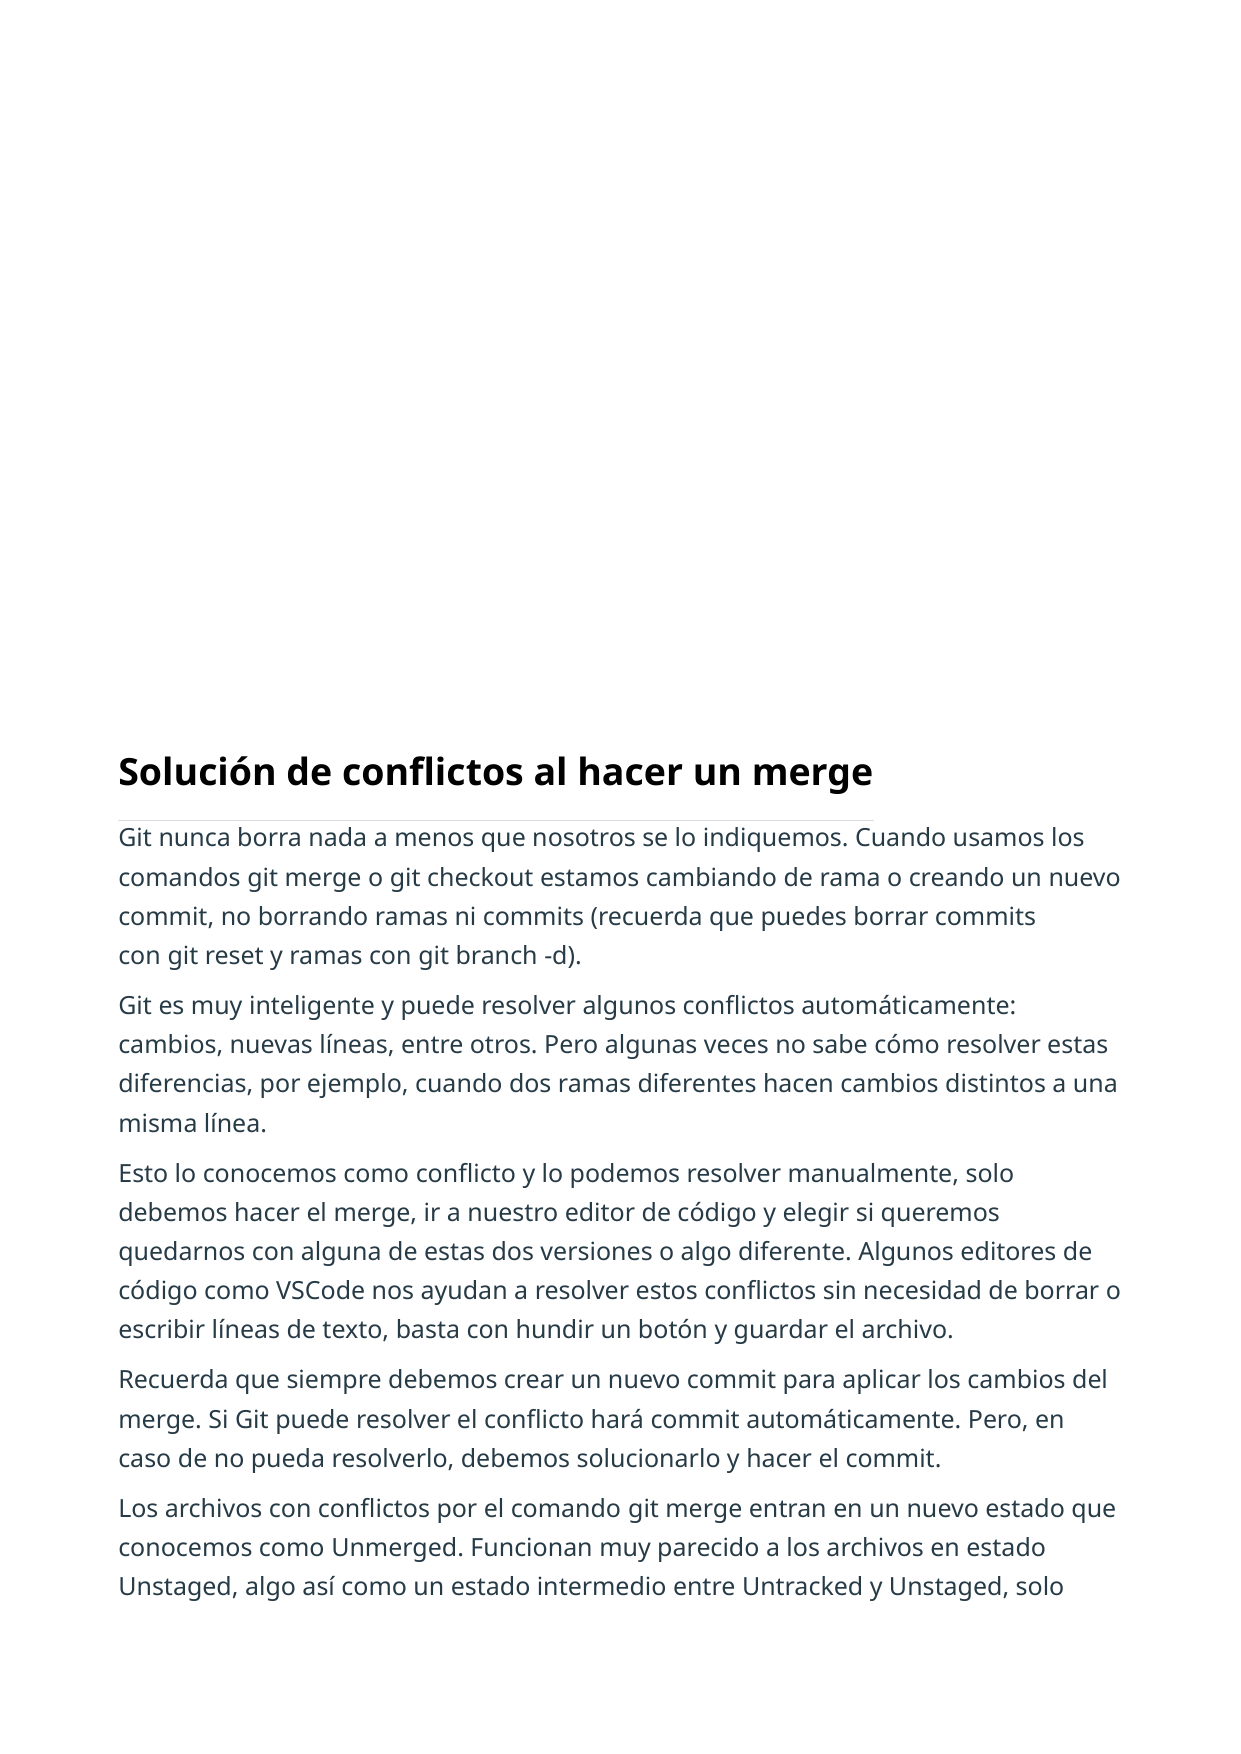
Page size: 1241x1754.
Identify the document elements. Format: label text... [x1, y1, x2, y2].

text Solución de conflictos al hacer un merge [118, 746, 1122, 820]
text Los archivos con conflictos por el comando git merge entran en un nuevo estado que conocemos como Unmerged. Funcionan muy parecido a los archivos en estado Unstaged, algo así como un estado intermedio entre Untracked y Unstaged, solo [118, 1491, 1122, 1603]
text Recuerda que siempre debemos crear un nuevo commit para aplicar los cambios del merge. Si Git puede resolver el conflicto hará commit automáticamente. Pero, en caso de no pueda resolverlo, debemos solucionarlo y hacer el commit. [118, 1362, 1122, 1474]
text Git es muy inteligente y puede resolver algunos conflictos automáticamente: cambios, nuevas líneas, entre otros. Pero algunas veces no sabe cómo resolver estas diferencias, por ejemplo, cuando dos ramas diferentes hacen cambios distintos a una misma línea. [118, 988, 1122, 1139]
text Esto lo conocemos como conflicto y lo podemos resolver manualmente, solo debemos hacer el merge, ir a nuestro editor de código y elegir si queremos quedarnos con alguna de estas dos versiones o algo diferente. Algunos editores de código como VSCode nos ayudan a resolver estos conflictos sin necesidad de borrar o escribir líneas de texto, basta con hundir un botón y guardar el archivo. [118, 1155, 1122, 1346]
text Git nunca borra nada a menos que nosotros se lo indiquemos. Cuando usamos los comandos git merge o git checkout estamos cambiando de rama o creando un nuevo commit, no borrando ramas ni commits (recuerda que puedes borrar commits con git reset y ramas con git branch -d). [118, 820, 1122, 972]
